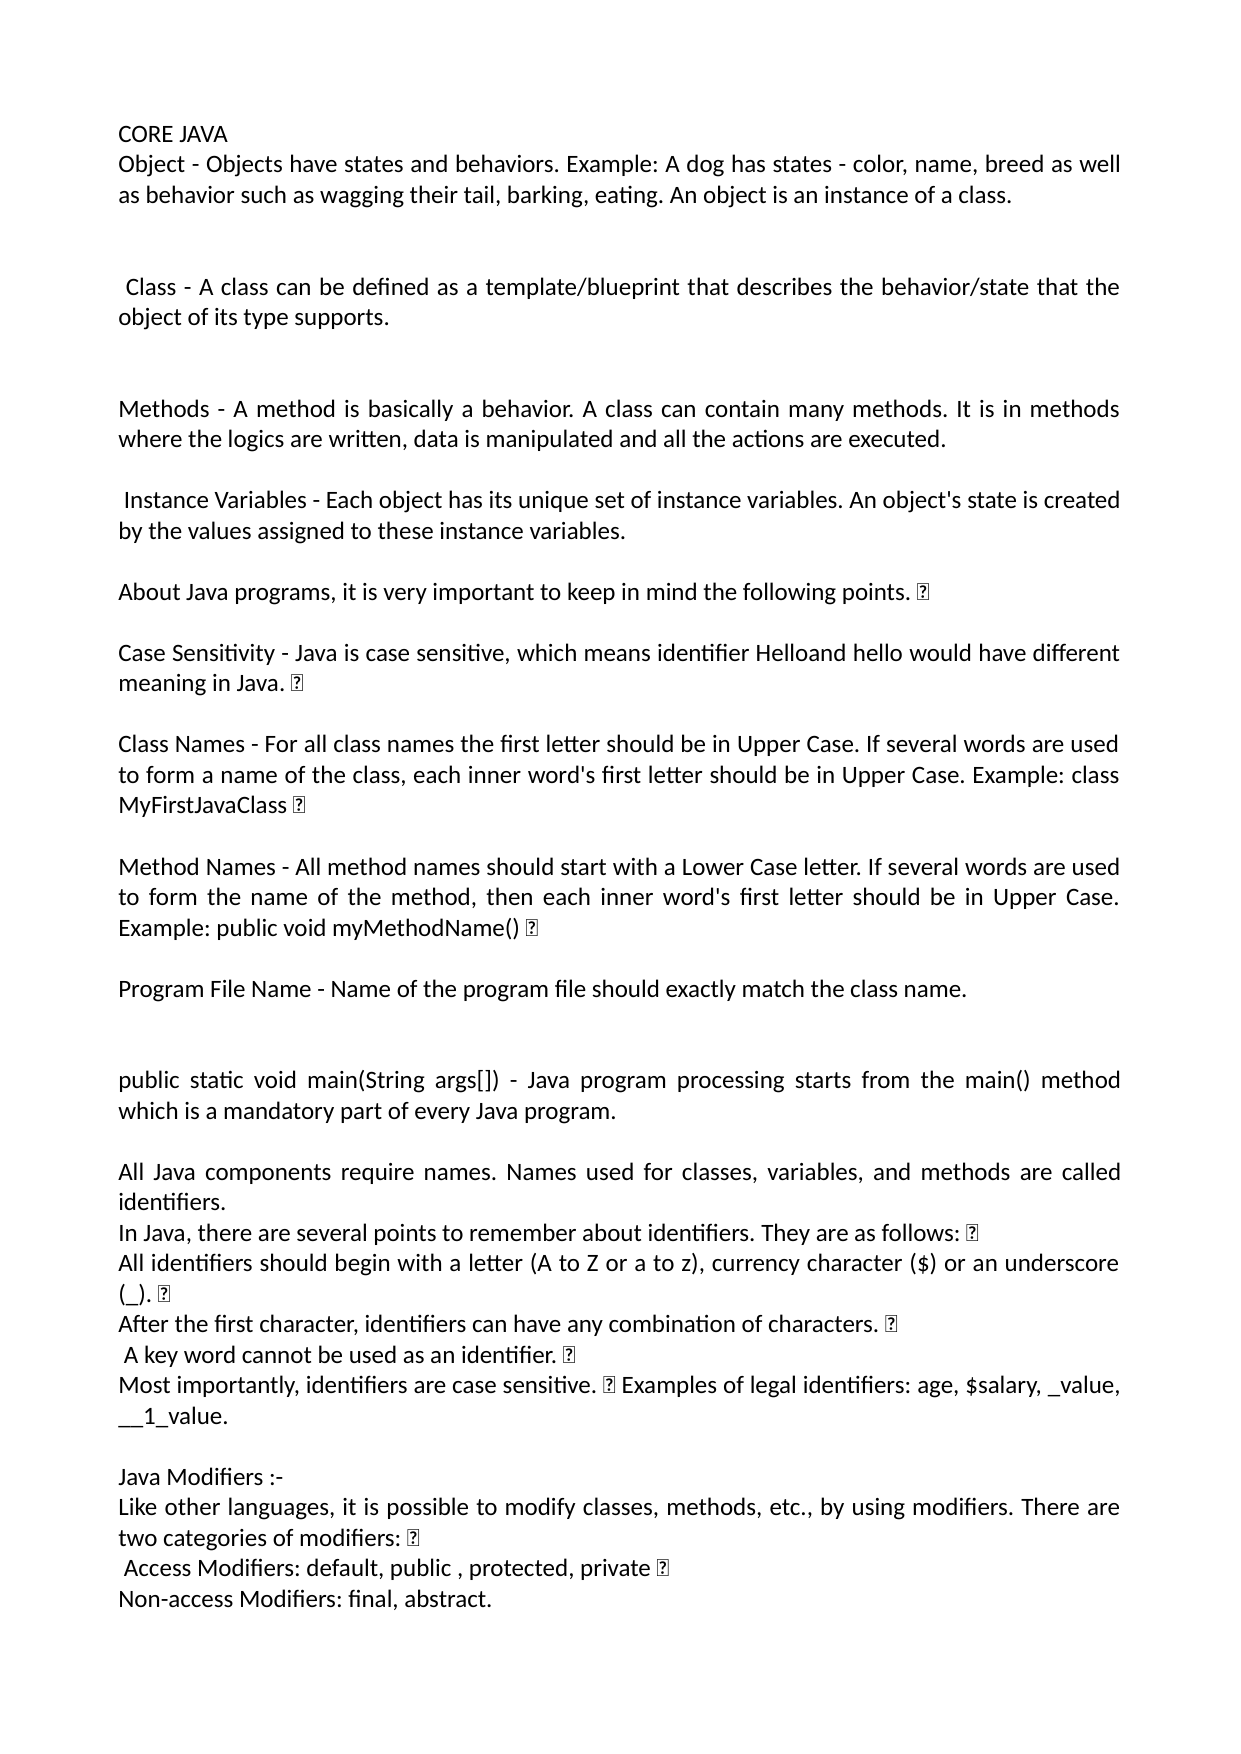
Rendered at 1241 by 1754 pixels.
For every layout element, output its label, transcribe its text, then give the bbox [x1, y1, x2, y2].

text Instance Variables - Each object has its unique set of instance variables. An object's state is created by the values assigned to these instance variables. [118, 484, 1122, 545]
text Methods - A method is basically a behavior. A class can contain many methods. It is in methods where the logics are written, data is manipulated and all the actions are executed. [118, 393, 1122, 454]
text Most importantly, identifiers are case sensitive.  Examples of legal identifiers: age, $salary, _value, __1_value. [118, 1369, 1122, 1431]
text Case Sensitivity - Java is case sensitive, which means identifier Helloand hello would have different meaning in Java.  [118, 637, 1122, 698]
text Like other languages, it is possible to modify classes, methods, etc., by using modifiers. There are two categories of modifiers:  [118, 1492, 1122, 1553]
text In Java, there are several points to remember about identifiers. They are as follows:  [118, 1217, 1122, 1247]
text Program File Name - Name of the program file should exactly match the class name. [118, 973, 1122, 1003]
text Non-access Modifiers: final, abstract. [118, 1583, 1122, 1614]
text public static void main(String args[]) - Java program processing starts from the main() method which is a mandatory part of every Java program. [118, 1064, 1122, 1125]
text After the first character, identifiers can have any combination of characters.  [118, 1308, 1122, 1339]
text About Java programs, it is very important to keep in mind the following points.  [118, 576, 1122, 606]
text Class Names - For all class names the first letter should be in Upper Case. If several words are used to form a name of the class, each inner word's first letter should be in Upper Case. Example: class MyFirstJavaClass  [118, 728, 1122, 820]
text Object - Objects have states and behaviors. Example: A dog has states - color, name, breed as well as behavior such as wagging their tail, barking, eating. An object is an instance of a class. [118, 149, 1122, 210]
text Class - A class can be defined as a template/blueprint that describes the behavior/state that the object of its type supports. [118, 271, 1122, 332]
text Access Modifiers: default, public , protected, private  [118, 1553, 1122, 1583]
text Method Names - All method names should start with a Lower Case letter. If several words are used to form the name of the method, then each inner word's first letter should be in Upper Case. Example: public void myMethodName()  [118, 851, 1122, 942]
text A key word cannot be used as an identifier.  [118, 1339, 1122, 1369]
text All Java components require names. Names used for classes, variables, and methods are called identifiers. [118, 1156, 1122, 1217]
text All identifiers should begin with a letter (A to Z or a to z), currency character ($) or an underscore (_).  [118, 1247, 1122, 1308]
text Java Modifiers :- [118, 1461, 1122, 1492]
text CORE JAVA [118, 118, 1122, 149]
